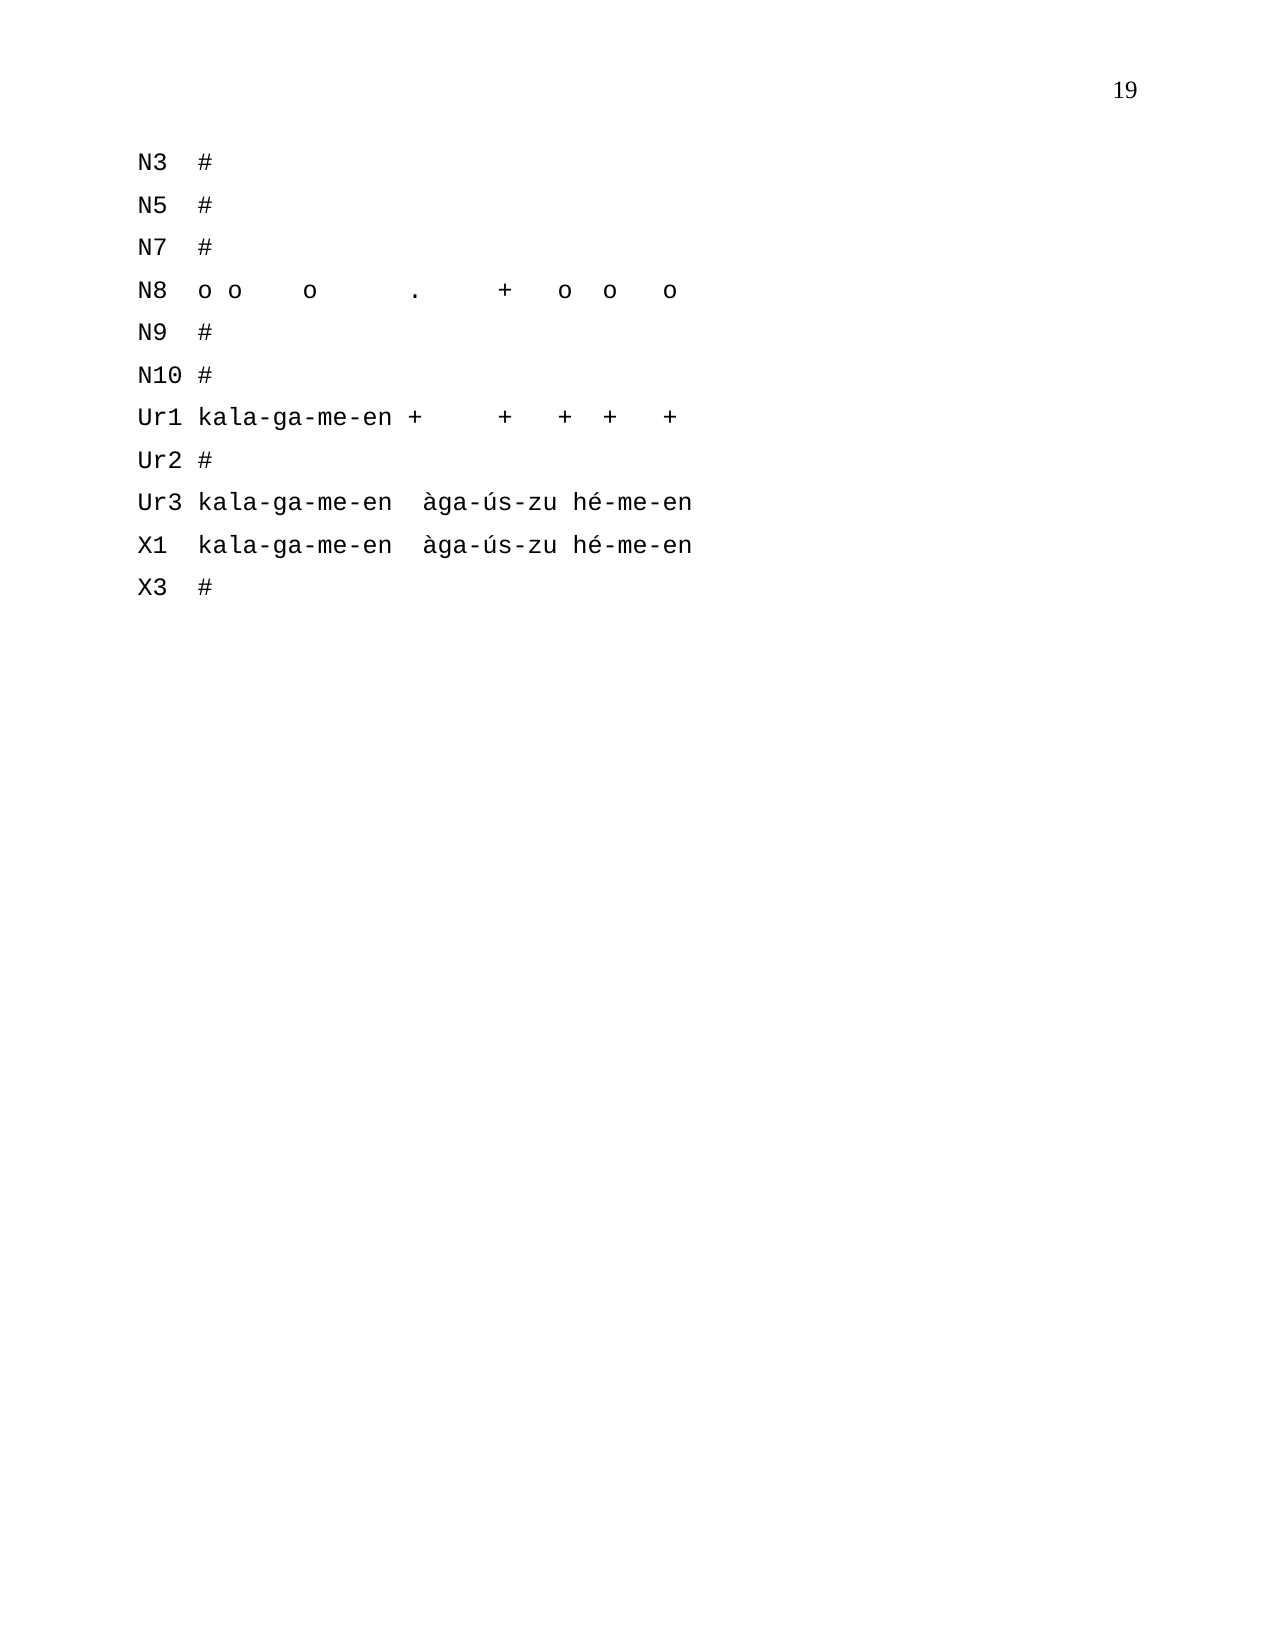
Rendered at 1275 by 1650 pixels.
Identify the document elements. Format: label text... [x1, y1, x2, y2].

text N3 # [137, 150, 1138, 178]
text Ur3 kala-ga-me-en àga-ús-zu hé-me-en [137, 490, 1138, 518]
text Ur2 # [137, 447, 1138, 476]
text X3 # [137, 575, 1138, 603]
text N8 o o o . + o o o [137, 277, 1138, 306]
text N9 # [137, 320, 1138, 348]
text N10 # [137, 362, 1138, 391]
text N5 # [137, 192, 1138, 221]
text X1 kala-ga-me-en àga-ús-zu hé-me-en [137, 532, 1138, 561]
text Ur1 kala-ga-me-en + + + + + [137, 405, 1138, 433]
text N7 # [137, 235, 1138, 263]
